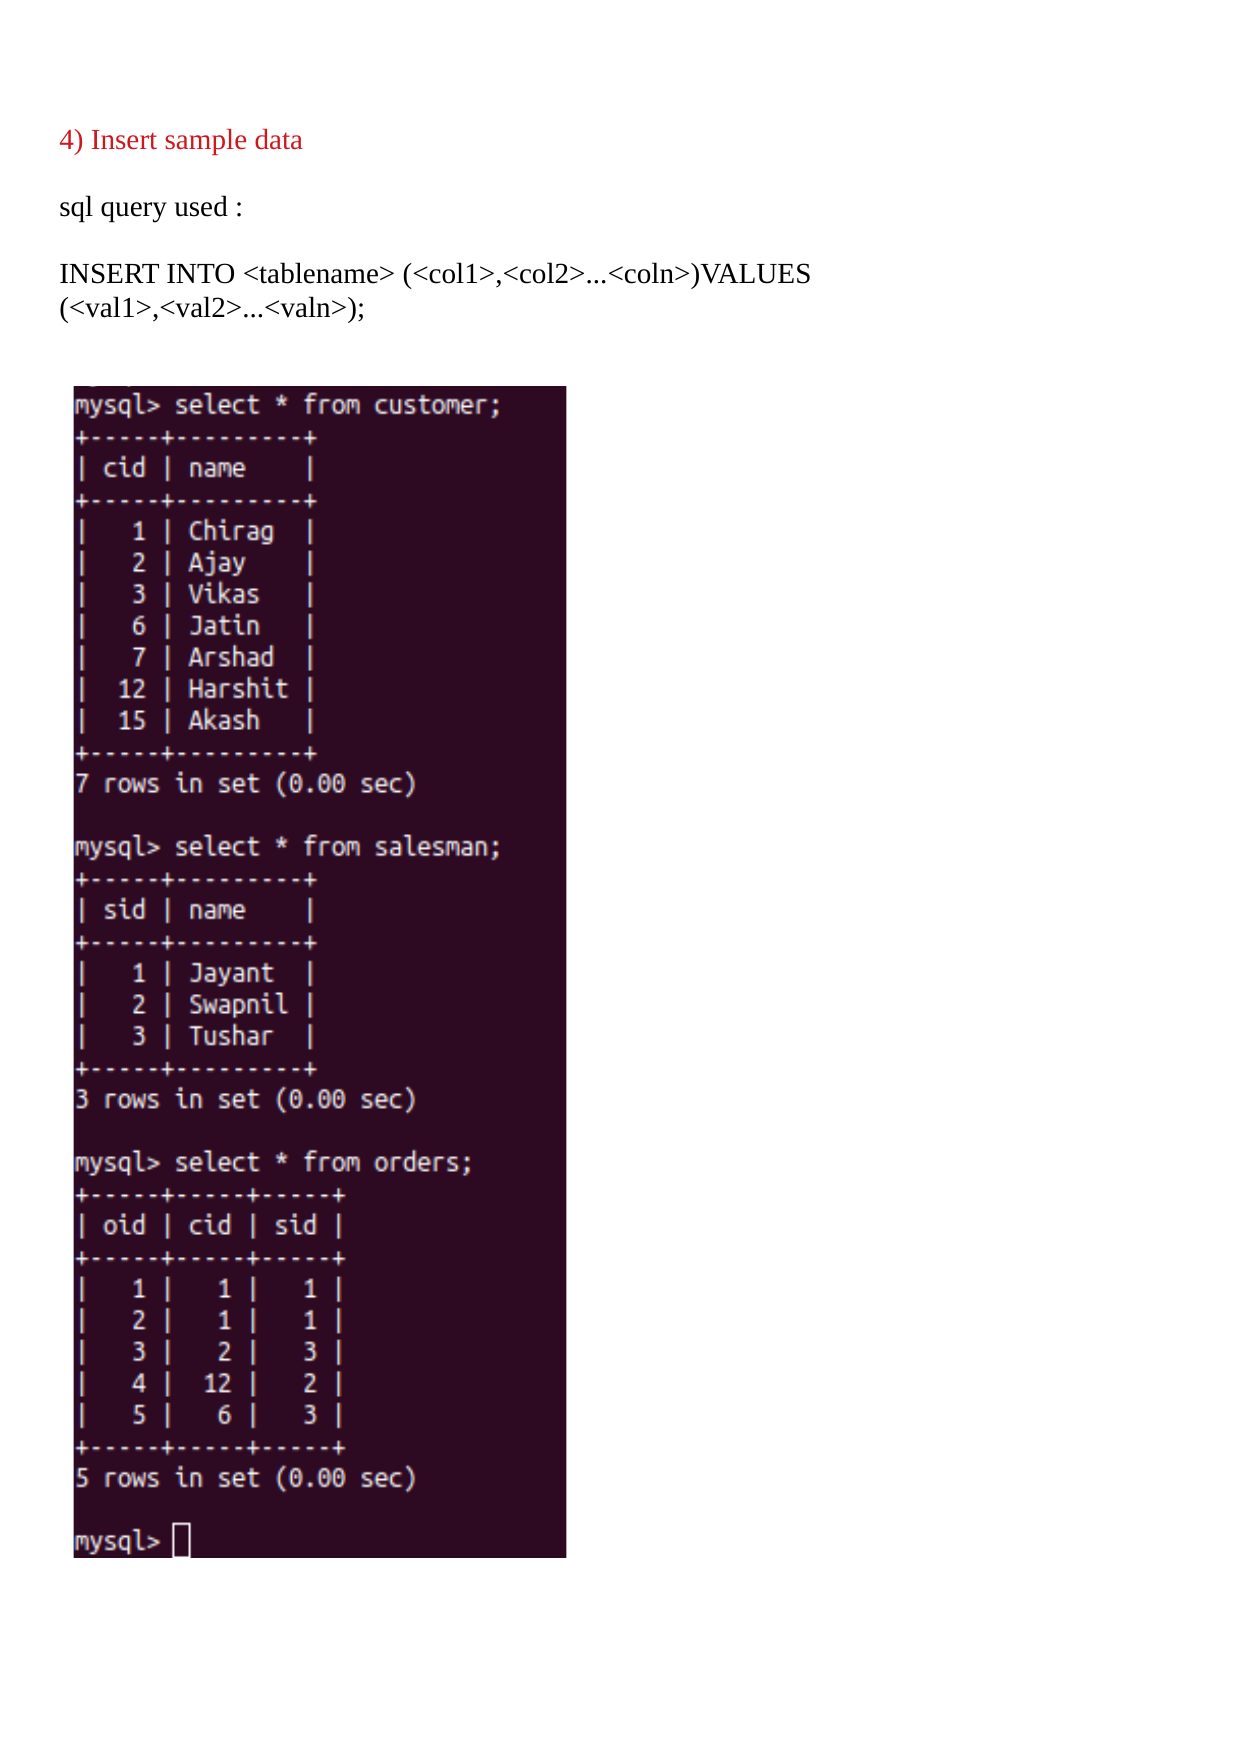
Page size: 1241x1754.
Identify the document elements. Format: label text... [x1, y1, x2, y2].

text INSERT INTO <tablename> (<col1>,<col2>...<coln>)VALUES (<val1>,<val2>...<valn>); [59, 256, 1122, 323]
text sql query used : [59, 189, 1122, 223]
text 4) Insert sample data [59, 122, 1122, 156]
